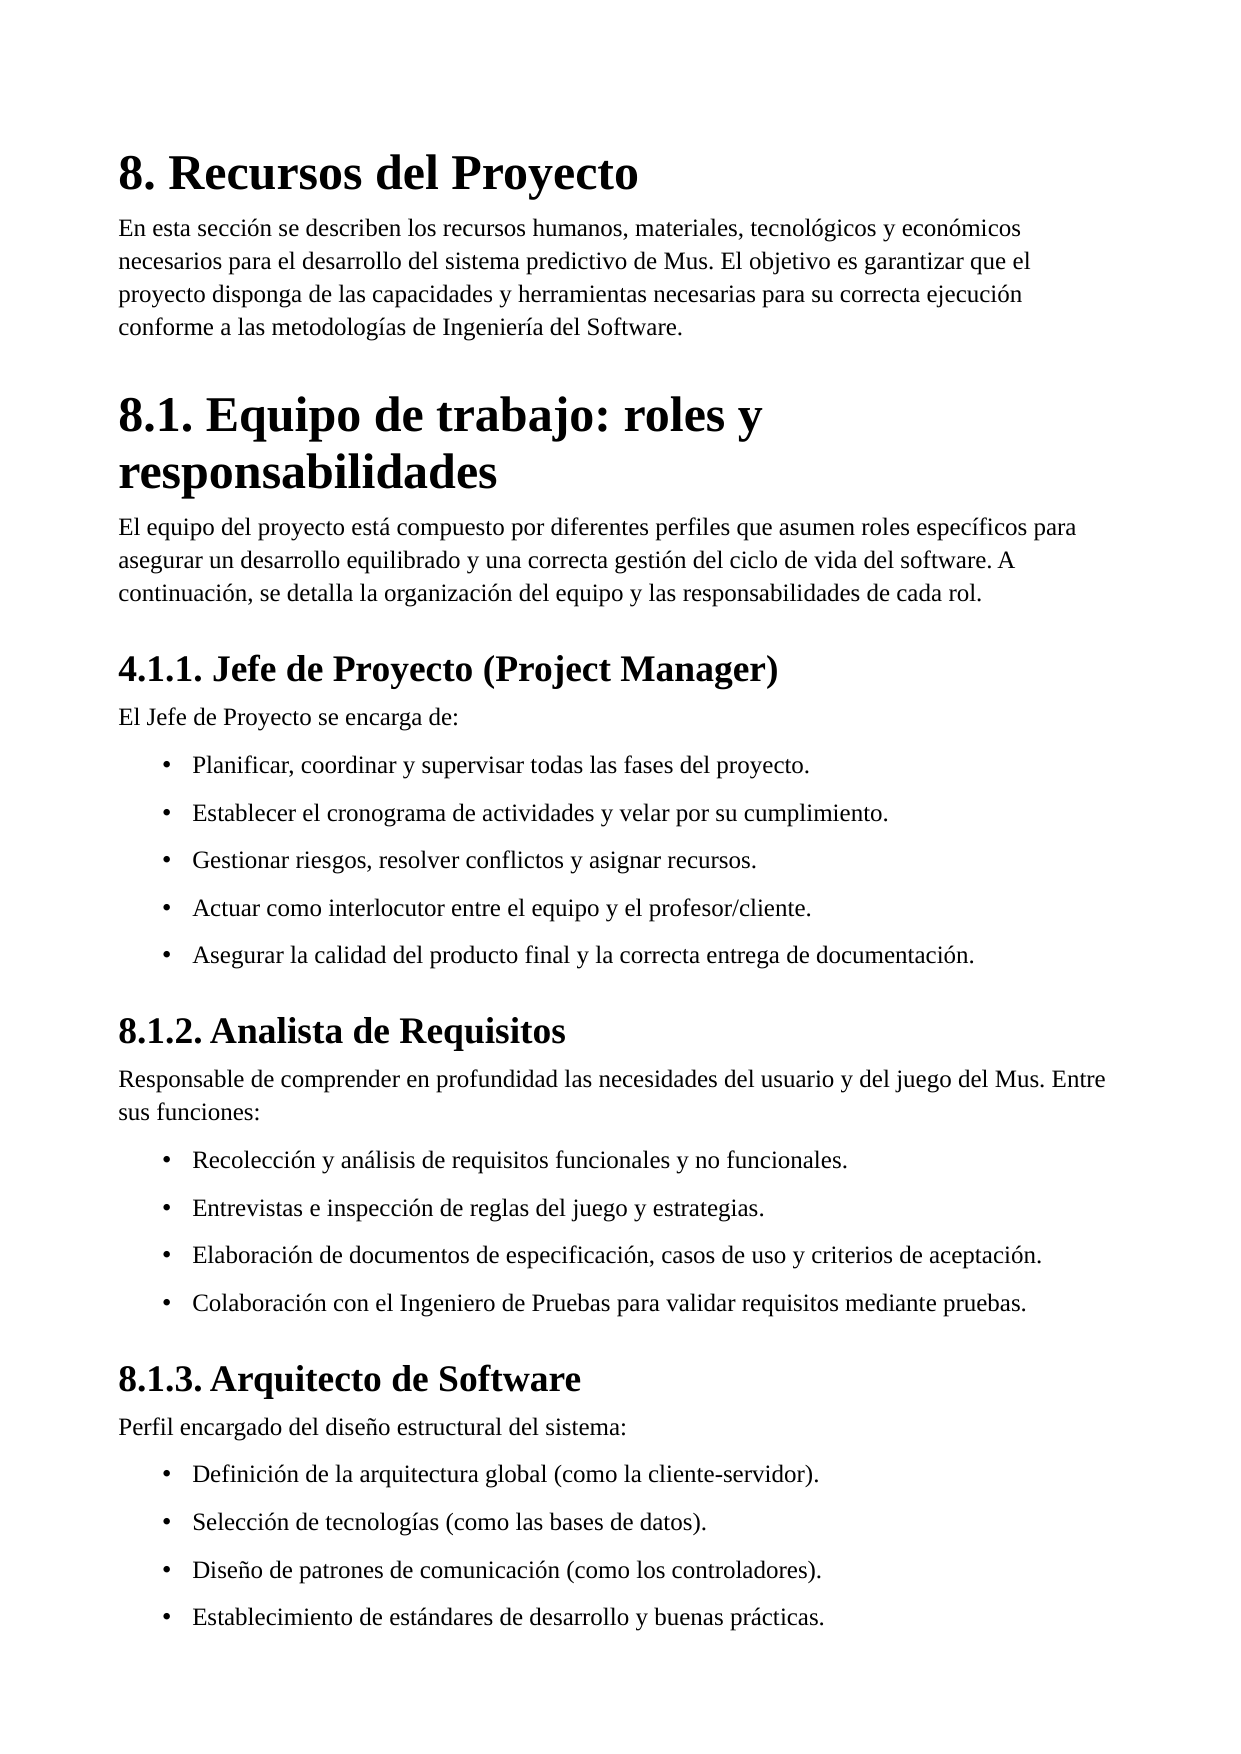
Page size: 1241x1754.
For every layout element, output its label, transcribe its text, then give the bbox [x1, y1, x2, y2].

text Perfil encargado del diseño estructural del sistema: [118, 1412, 1122, 1441]
subtitle 4.1.1. Jefe de Proyecto (Project Manager) [118, 647, 1122, 690]
list Establecer el cronograma de actividades y velar por su cumplimiento. [162, 798, 1122, 826]
list Diseño de patrones de comunicación (como los controladores). [162, 1555, 1122, 1583]
list Definición de la arquitectura global (como la cliente-servidor). [162, 1459, 1122, 1488]
subtitle 8.1.3. Arquitecto de Software [118, 1356, 1122, 1399]
text Responsable de comprender en profundidad las necesidades del usuario y del juego del Mus. Entre sus funciones: [118, 1064, 1122, 1126]
subtitle 8. Recursos del Proyecto [118, 143, 1122, 201]
list Establecimiento de estándares de desarrollo y buenas prácticas. [162, 1602, 1122, 1631]
text En esta sección se describen los recursos humanos, materiales, tecnológicos y económicos necesarios para el desarrollo del sistema predictivo de Mus. El objetivo es garantizar que el proyecto disponga de las capacidades y herramientas necesarias para su correcta ejecución conforme a las metodologías de Ingeniería del Software. [118, 213, 1122, 341]
list Planificar, coordinar y supervisar todas las fases del proyecto. [162, 750, 1122, 779]
list Actuar como interlocutor entre el equipo y el profesor/cliente. [162, 893, 1122, 922]
subtitle 8.1. Equipo de trabajo: roles y responsabilidades [118, 385, 1122, 500]
list Recolección y análisis de requisitos funcionales y no funcionales. [162, 1145, 1122, 1174]
list Elaboración de documentos de especificación, casos de uso y criterios de aceptación. [162, 1240, 1122, 1269]
list Asegurar la calidad del producto final y la correcta entrega de documentación. [162, 940, 1122, 969]
list Gestionar riesgos, resolver conflictos y asignar recursos. [162, 845, 1122, 874]
list Entrevistas e inspección de reglas del juego y estrategias. [162, 1193, 1122, 1221]
text El equipo del proyecto está compuesto por diferentes perfiles que asumen roles específicos para asegurar un desarrollo equilibrado y una correcta gestión del ciclo de vida del software. A continuación, se detalla la organización del equipo y las responsabilidades de cada rol. [118, 512, 1122, 607]
subtitle 8.1.2. Analista de Requisitos [118, 1009, 1122, 1052]
text El Jefe de Proyecto se encarga de: [118, 702, 1122, 731]
list Selección de tecnologías (como las bases de datos). [162, 1507, 1122, 1536]
list Colaboración con el Ingeniero de Pruebas para validar requisitos mediante pruebas. [162, 1288, 1122, 1317]
